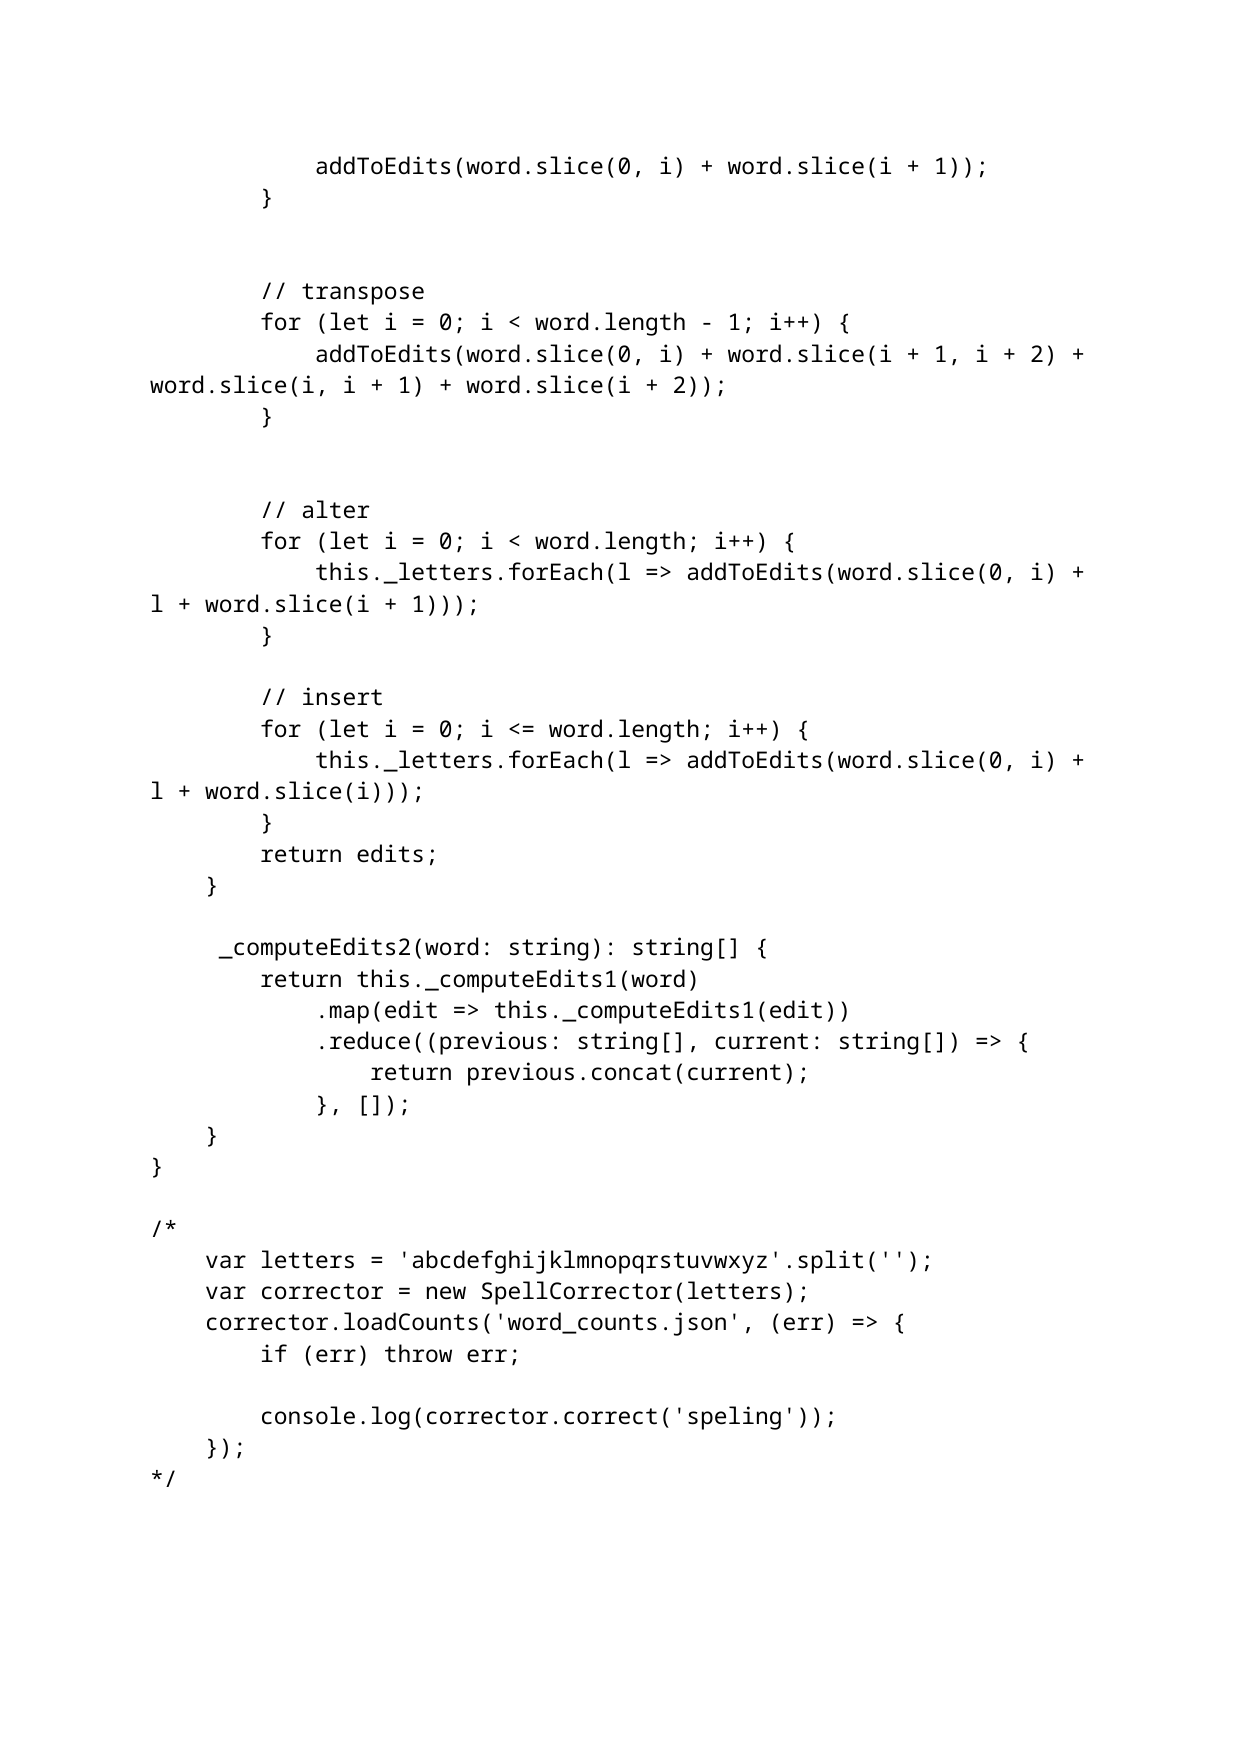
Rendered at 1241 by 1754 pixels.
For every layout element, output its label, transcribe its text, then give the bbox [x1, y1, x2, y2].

text var corrector = new SpellCorrector(letters); [150, 1275, 1090, 1306]
text return edits; [150, 837, 1090, 869]
text return this._computeEdits1(word) [150, 962, 1090, 994]
text _computeEdits2(word: string): string[] { [150, 931, 1090, 962]
text }, []); [150, 1087, 1090, 1119]
text for (let i = 0; i <= word.length; i++) { [150, 712, 1090, 744]
text this._letters.forEach(l => addToEdits(word.slice(0, i) + l + word.slice(i))); [150, 744, 1090, 806]
text console.log(corrector.correct('speling')); [150, 1400, 1090, 1431]
text // insert [150, 681, 1090, 712]
text this._letters.forEach(l => addToEdits(word.slice(0, i) + l + word.slice(i + 1))); [150, 556, 1090, 619]
text } [150, 619, 1090, 650]
text /* [150, 1212, 1090, 1244]
text .reduce((previous: string[], current: string[]) => { [150, 1025, 1090, 1056]
text } [150, 1119, 1090, 1150]
text .map(edit => this._computeEdits1(edit)) [150, 994, 1090, 1025]
text // alter [150, 494, 1090, 525]
text corrector.loadCounts('word_counts.json', (err) => { [150, 1306, 1090, 1337]
text // transpose [150, 275, 1090, 306]
text if (err) throw err; [150, 1337, 1090, 1369]
text } [150, 1150, 1090, 1181]
text for (let i = 0; i < word.length - 1; i++) { [150, 306, 1090, 337]
text addToEdits(word.slice(0, i) + word.slice(i + 1)); [150, 150, 1090, 181]
text for (let i = 0; i < word.length; i++) { [150, 525, 1090, 556]
text } [150, 806, 1090, 837]
text return previous.concat(current); [150, 1056, 1090, 1087]
text } [150, 869, 1090, 900]
text } [150, 181, 1090, 212]
text }); [150, 1431, 1090, 1462]
text addToEdits(word.slice(0, i) + word.slice(i + 1, i + 2) + word.slice(i, i + 1) + word.slice(i + 2)); [150, 337, 1090, 400]
text } [150, 400, 1090, 431]
text var letters = 'abcdefghijklmnopqrstuvwxyz'.split(''); [150, 1244, 1090, 1275]
text */ [150, 1462, 1090, 1494]
